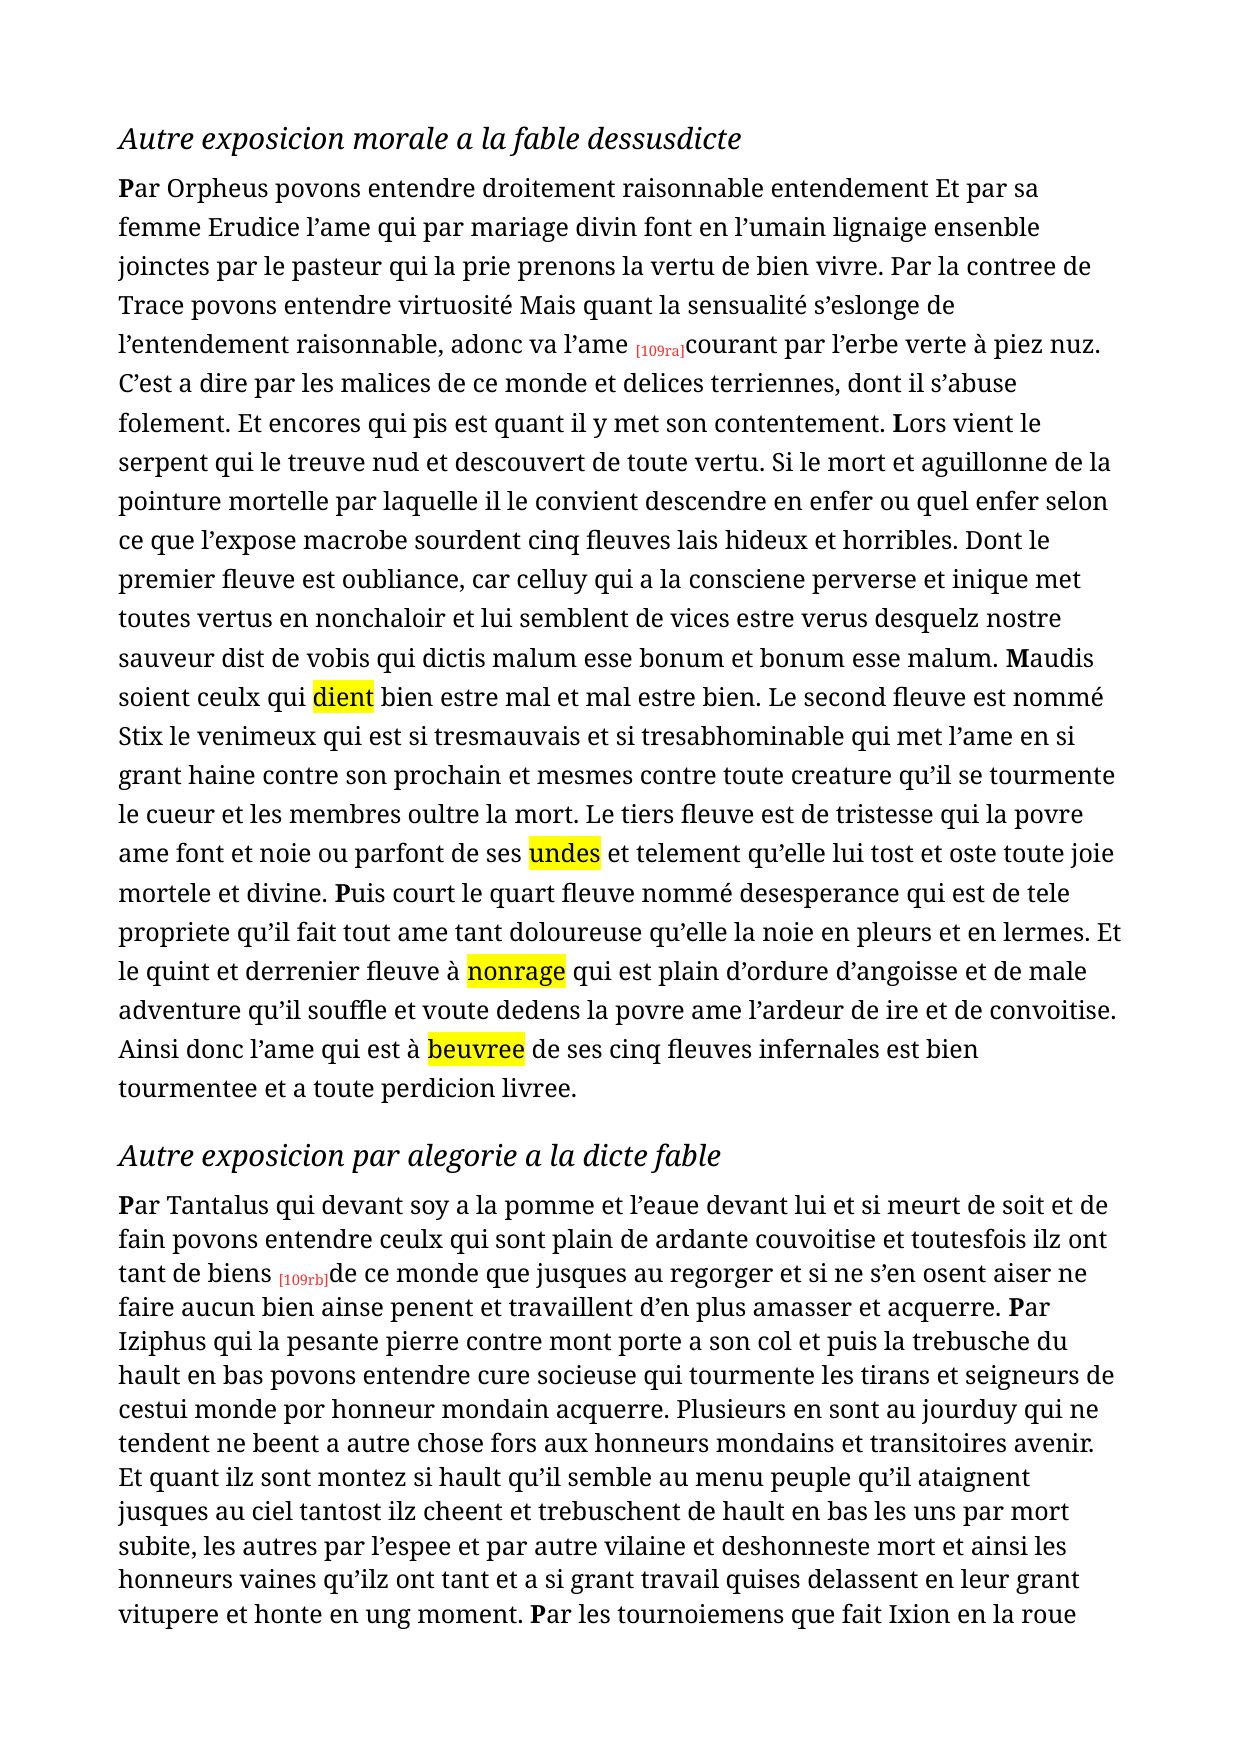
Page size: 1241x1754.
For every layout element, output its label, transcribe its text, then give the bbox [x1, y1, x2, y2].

subtitle Autre exposicion par alegorie a la dicte fable [118, 1135, 1122, 1175]
subtitle Autre exposicion morale a la fable dessusdicte [118, 118, 1122, 158]
text Par Tantalus qui devant soy a la pomme et l’eaue devant lui et si meurt de soit et de fain povons entendre ceulx qui sont plain de ardante couvoitise et toutesfois ilz ont tant de biens [109rb]de ce monde que jusques au regorger et si ne s’en osent aiser ne faire aucun bien ainse penent et travaillent d’en plus amasser et acquerre. Par Iziphus qui la pesante pierre contre mont porte a son col et puis la trebusche du hault en bas povons entendre cure socieuse qui tourmente les tirans et seigneurs de cestui monde por honneur mondain acquerre. Plusieurs en sont au jourduy qui ne tendent ne beent a autre chose fors aux honneurs mondains et transitoires avenir. Et quant ilz sont montez si hault qu’il semble au menu peuple qu’il ataignent jusques au ciel tantost ilz cheent et trebuschent de hault en bas les uns par mort subite, les autres par l’espee et par autre vilaine et deshonneste mort et ainsi les honneurs vaines qu’ilz ont tant et a si grant travail quises delassent en leur grant vitupere et honte en ung moment. Par les tournoiemens que fait Ixion en la roue [118, 1187, 1122, 1630]
text Par Orpheus povons entendre droitement raisonnable entendement Et par sa femme Erudice l’ame qui par mariage divin font en l’umain lignaige ensenble joinctes par le pasteur qui la prie prenons la vertu de bien vivre. Par la contree de Trace povons entendre virtuosité Mais quant la sensualité s’eslonge de l’entendement raisonnable, adonc va l’ame [109ra]courant par l’erbe verte à piez nuz. C’est a dire par les malices de ce monde et delices terriennes, dont il s’abuse folement. Et encores qui pis est quant il y met son contentement. Lors vient le serpent qui le treuve nud et descouvert de toute vertu. Si le mort et aguillonne de la pointure mortelle par laquelle il le convient descendre en enfer ou quel enfer selon ce que l’expose macrobe sourdent cinq fleuves lais hideux et horribles. Dont le premier fleuve est oubliance, car celluy qui a la consciene perverse et inique met toutes vertus en nonchaloir et lui semblent de vices estre verus desquelz nostre sauveur dist de vobis qui dictis malum esse bonum et bonum esse malum. Maudis soient ceulx qui dient bien estre mal et mal estre bien. Le second fleuve est nommé Stix le venimeux qui est si tresmauvais et si tresabhominable qui met l’ame en si grant haine contre son prochain et mesmes contre toute creature qu’il se tourmente le cueur et les membres oultre la mort. Le tiers fleuve est de tristesse qui la povre ame font et noie ou parfont de ses undes et telement qu’elle lui tost et oste toute joie mortele et divine. Puis court le quart fleuve nommé desesperance qui est de tele propriete qu’il fait tout ame tant doloureuse qu’elle la noie en pleurs et en lermes. Et le quint et derrenier fleuve à nonrage qui est plain d’ordure d’angoisse et de male adventure qu’il souffle et voute dedens la povre ame l’ardeur de ire et de convoitise. Ainsi donc l’ame qui est à beuvree de ses cinq fleuves infernales est bien tourmentee et a toute perdicion livree. [118, 170, 1122, 1105]
